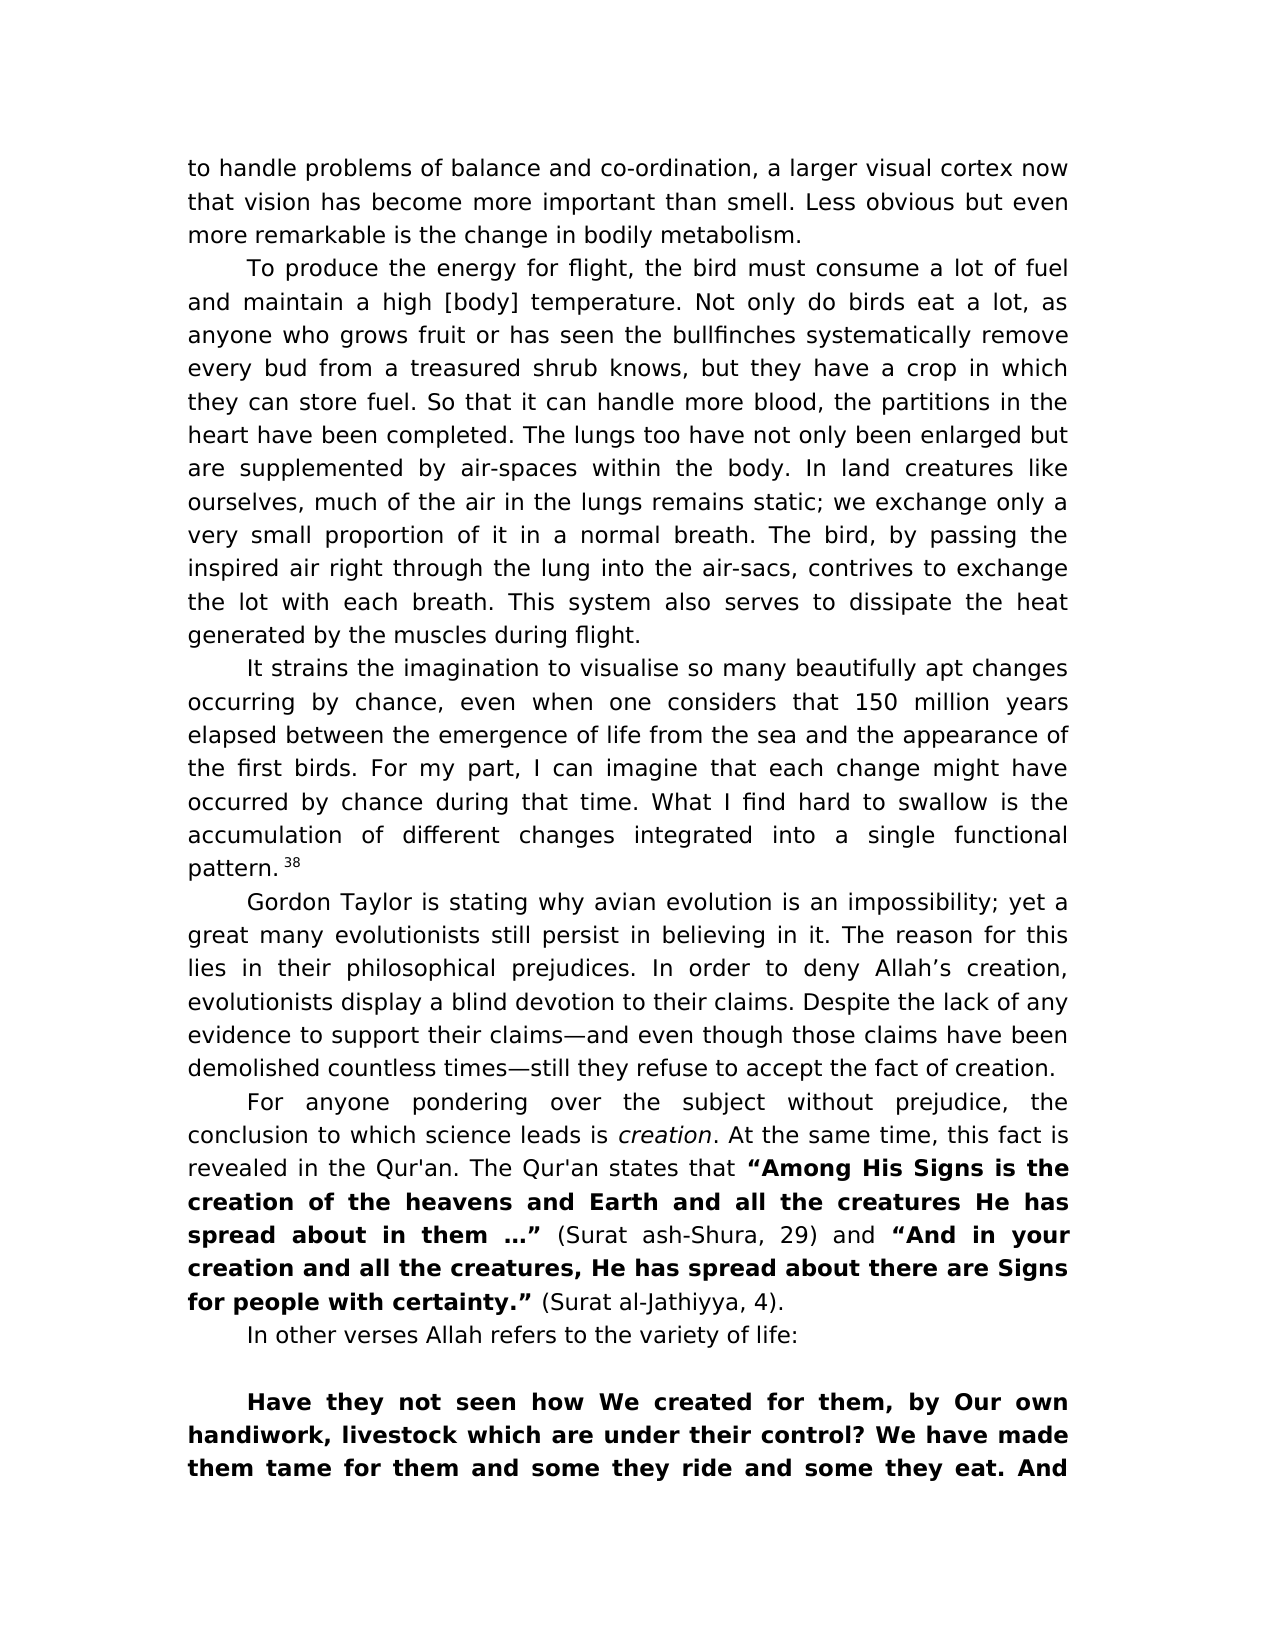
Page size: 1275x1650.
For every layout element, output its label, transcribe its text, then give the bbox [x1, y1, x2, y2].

text Have they not seen how We created for them, by Our own handiwork, livestock which are under their control? We have made them tame for them and some they ride and some they eat. And [187, 1383, 1070, 1483]
text For anyone pondering over the subject without prejudice, the conclusion to which science leads is creation. At the same time, this fact is revealed in the Qur'an. The Qur'an states that “Among His Signs is the creation of the heavens and Earth and all the creatures He has spread about in them …” (Surat ash-Shura, 29) and “And in your creation and all the creatures, He has spread about there are Signs for people with certainty.” (Surat al-Jathiyya, 4). [187, 1083, 1070, 1317]
text In other verses Allah refers to the variety of life: [187, 1317, 1070, 1350]
text to handle problems of balance and co-ordination, a larger visual cortex now that vision has become more important than smell. Less obvious but even more remarkable is the change in bodily metabolism. [187, 150, 1070, 250]
text Gordon Taylor is stating why avian evolution is an impossibility; yet a great many evolutionists still persist in believing in it. The reason for this lies in their philosophical prejudices. In order to deny Allah’s creation, evolutionists display a blind devotion to their claims. Despite the lack of any evidence to support their claims—and even though those claims have been demolished countless times—still they refuse to accept the fact of creation. [187, 883, 1070, 1083]
text It strains the imagination to visualise so many beautifully apt changes occurring by chance, even when one considers that 150 million years elapsed between the emergence of life from the sea and the appearance of the first birds. For my part, I can imagine that each change might have occurred by chance during that time. What I find hard to swallow is the accumulation of different changes integrated into a single functional pattern. 38 [187, 650, 1070, 883]
text To produce the energy for flight, the bird must consume a lot of fuel and maintain a high [body] temperature. Not only do birds eat a lot, as anyone who grows fruit or has seen the bullfinches systematically remove every bud from a treasured shrub knows, but they have a crop in which they can store fuel. So that it can handle more blood, the partitions in the heart have been completed. The lungs too have not only been enlarged but are supplemented by air-spaces within the body. In land creatures like ourselves, much of the air in the lungs remains static; we exchange only a very small proportion of it in a normal breath. The bird, by passing the inspired air right through the lung into the air-sacs, contrives to exchange the lot with each breath. This system also serves to dissipate the heat generated by the muscles during flight. [187, 250, 1070, 650]
